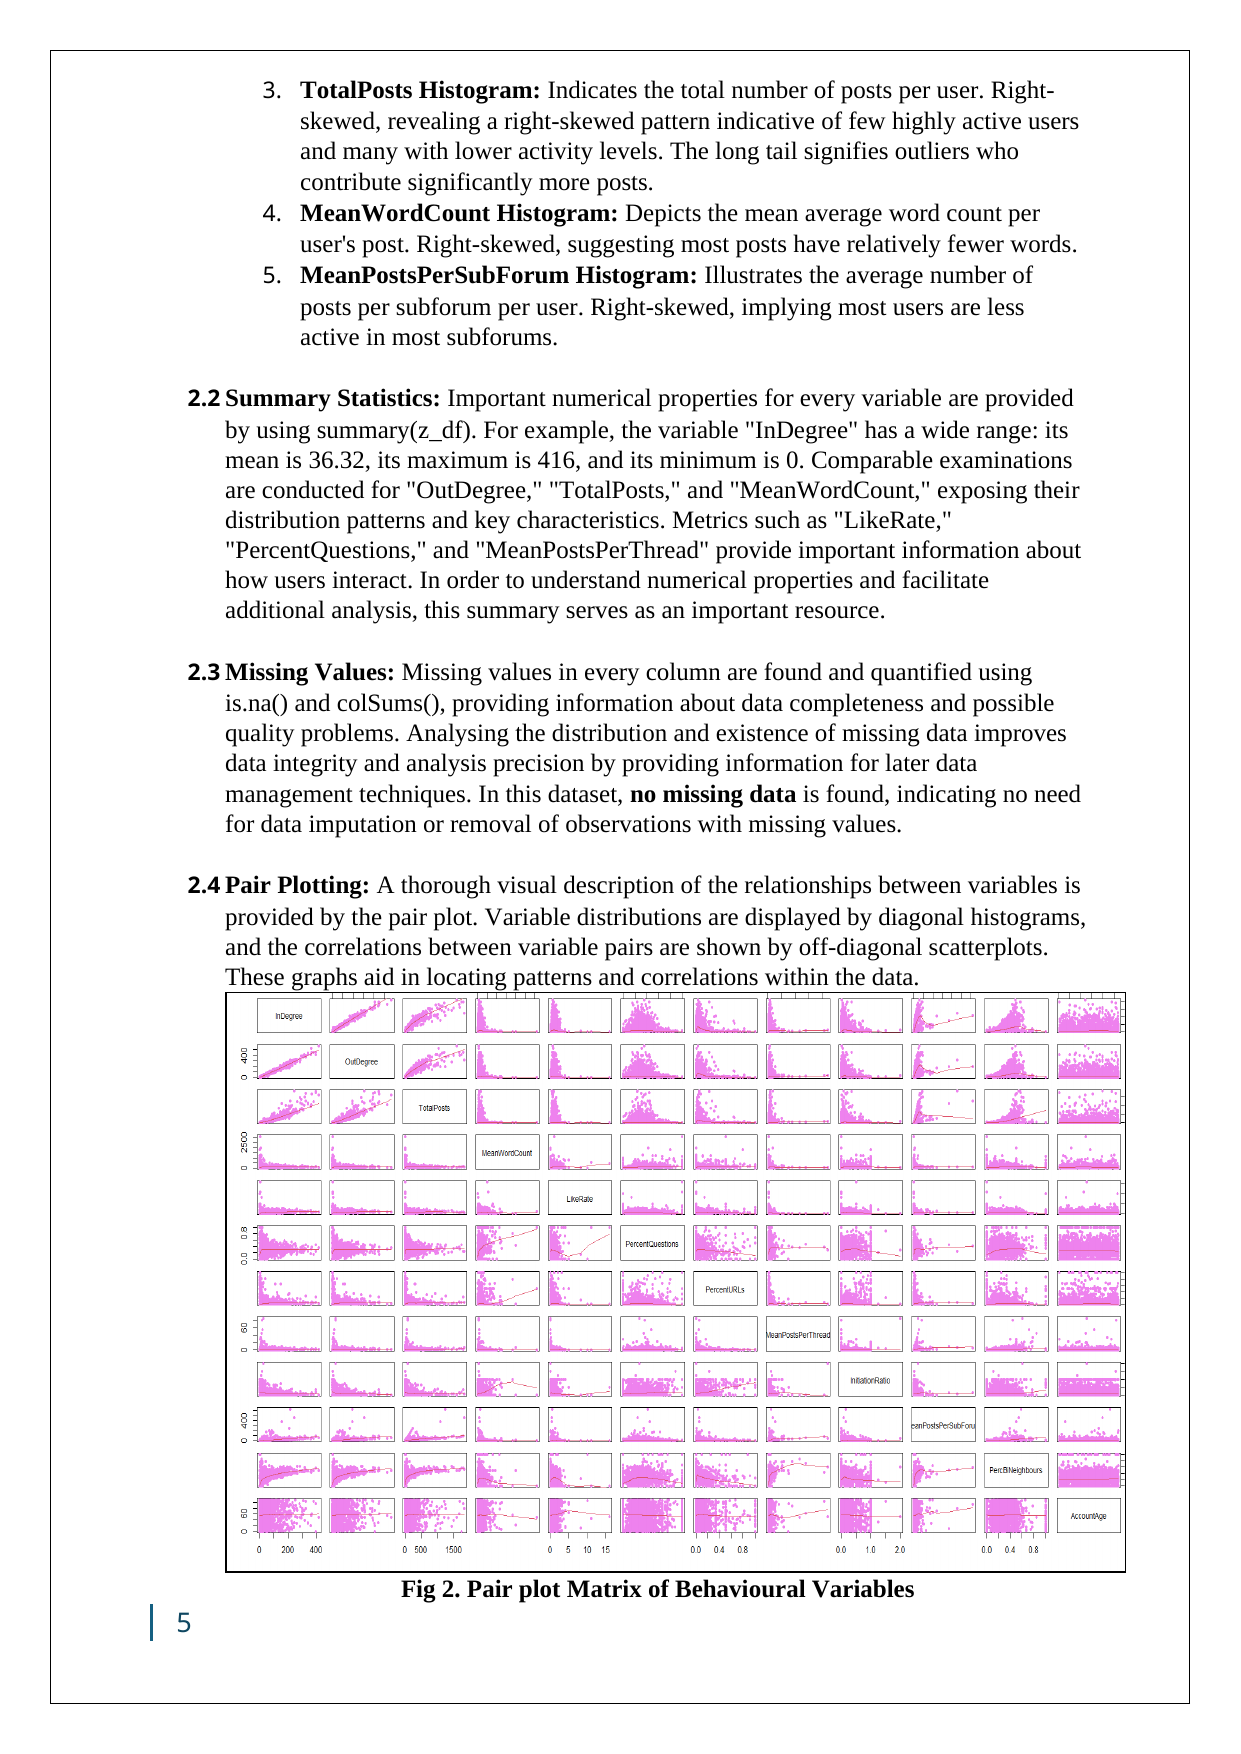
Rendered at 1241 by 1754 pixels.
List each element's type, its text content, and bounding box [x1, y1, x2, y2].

list MeanPostsPerSubForum Histogram: Illustrates the average number of posts per subforum per user. Right-skewed, implying most users are less active in most subforums. [262, 259, 1090, 351]
list Fig 2. Pair plot Matrix of Behavioural Variables [225, 1574, 1090, 1603]
list Summary Statistics: Important numerical properties for every variable are provided by using summary(z_df). For example, the variable "InDegree" has a wide range: its mean is 36.32, its maximum is 416, and its minimum is 0. Comparable examinations are conducted for "OutDegree," "TotalPosts," and "MeanWordCount," exposing their distribution patterns and key characteristics. Metrics such as "LikeRate," "PercentQuestions," and "MeanPostsPerThread" provide important information about how users interact. In order to understand numerical properties and facilitate additional analysis, this summary serves as an important resource. [187, 382, 1090, 624]
list Pair Plotting: A thorough visual description of the relationships between variables is provided by the pair plot. Variable distributions are displayed by diagonal histograms, and the correlations between variable pairs are shown by off-diagonal scatterplots. These graphs aid in locating patterns and correlations within the data. [187, 869, 1090, 991]
list MeanWordCount Histogram: Depicts the mean average word count per user's post. Right-skewed, suggesting most posts have relatively fewer words. [262, 197, 1090, 258]
list TotalPosts Histogram: Indicates the total number of posts per user. Right-skewed, revealing a right-skewed pattern indicative of few highly active users and many with lower activity levels. The long tail signifies outliers who contribute significantly more posts. [262, 74, 1090, 195]
list Missing Values: Missing values in every column are found and quantified using is.na() and colSums(), providing information about data completeness and possible quality problems. Analysing the distribution and existence of missing data improves data integrity and analysis precision by providing information for later data management techniques. In this dataset, no missing data is found, indicating no need for data imputation or removal of observations with missing values. [187, 656, 1090, 837]
